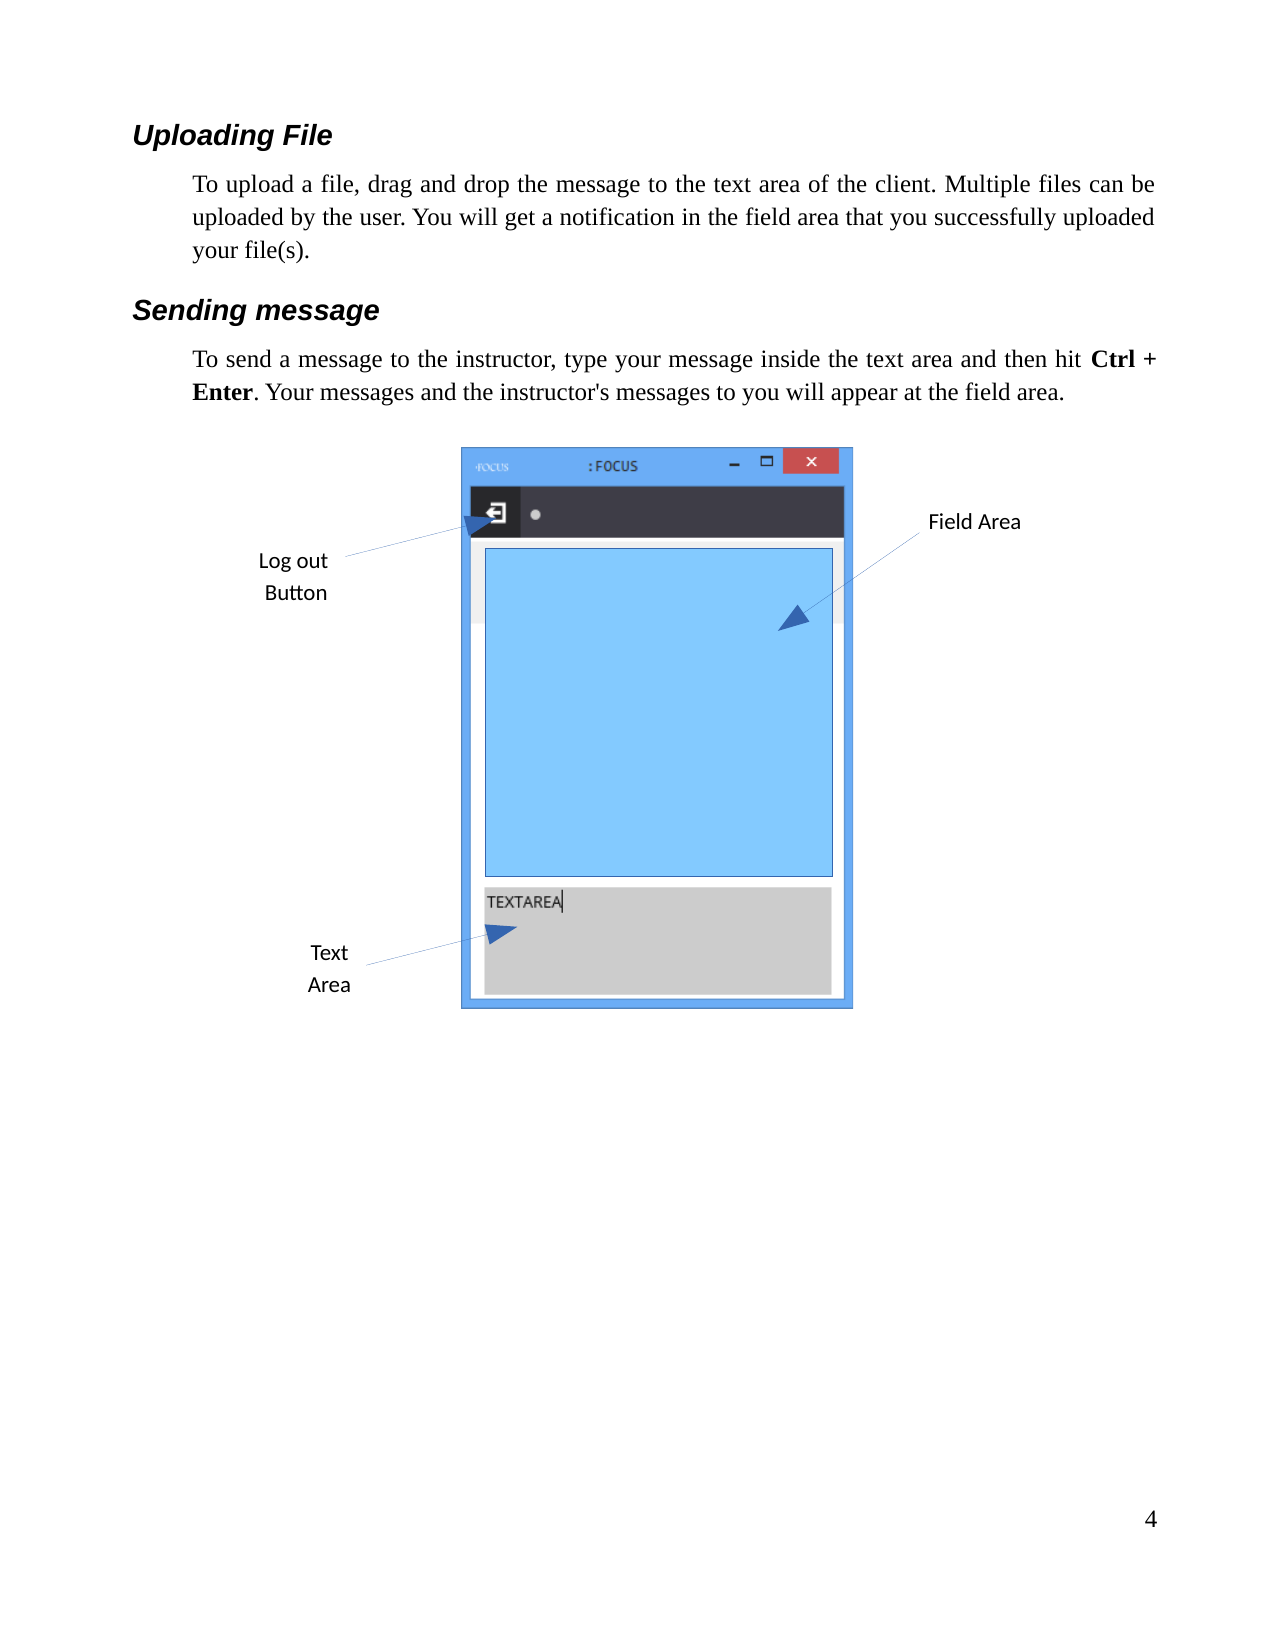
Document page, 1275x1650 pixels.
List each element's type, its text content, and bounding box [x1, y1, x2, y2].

subtitle Sending message [132, 293, 1157, 327]
subtitle Uploading File [132, 118, 1157, 152]
text To send a message to the instructor, type your message inside the text area and then hit Ctrl + Enter. Your messages and the instructor's messages to you will appear at the field area. [192, 344, 1157, 406]
picture [461, 447, 854, 1009]
text To upload a file, drag and drop the message to the text area of the client. Multiple files can be uploaded by the user. You will get a notification in the field area that you successfully uploaded your file(s). [192, 169, 1157, 264]
